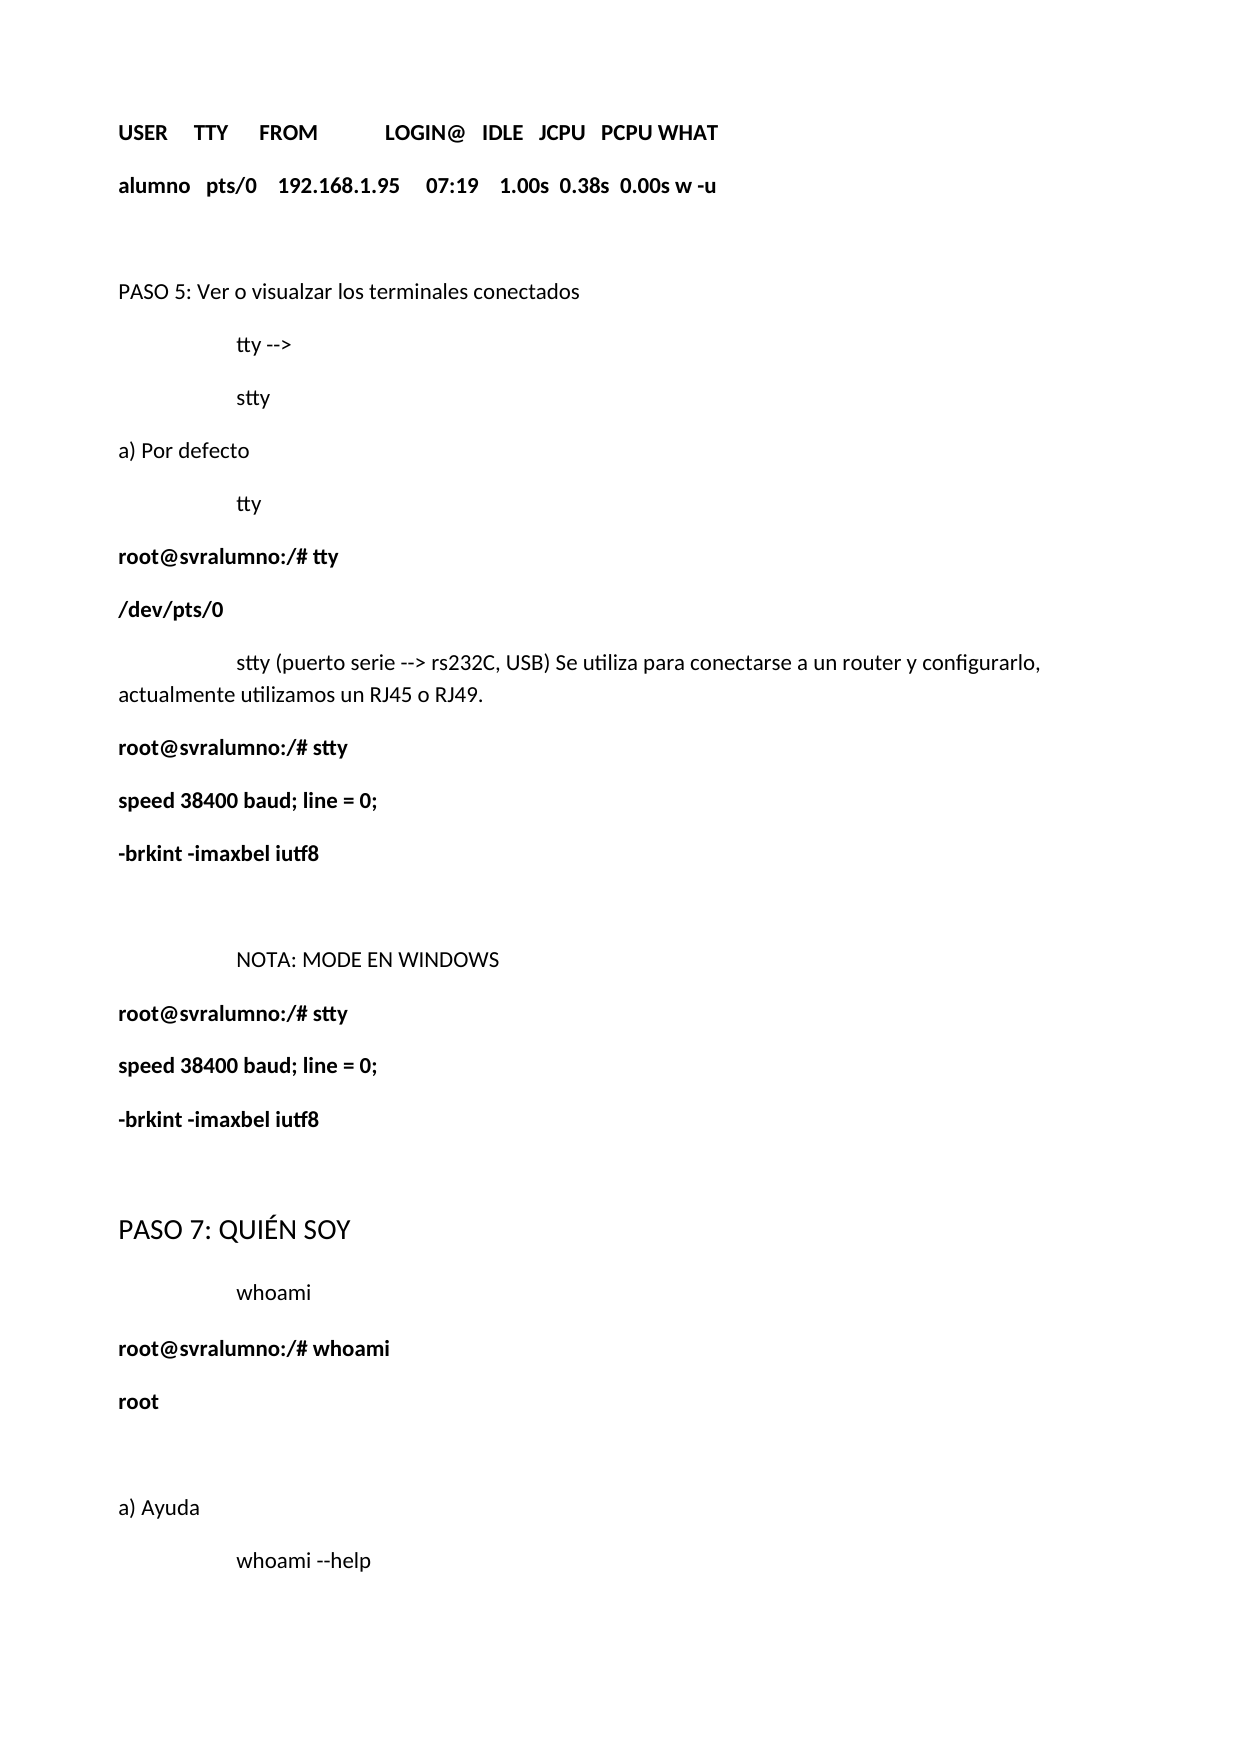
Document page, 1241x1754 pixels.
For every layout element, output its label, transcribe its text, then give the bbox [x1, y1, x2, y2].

text root@svralumno:/# stty [118, 733, 1122, 762]
text alumno pts/0 192.168.1.95 07:19 1.00s 0.38s 0.00s w -u [118, 171, 1122, 199]
text stty (puerto serie --> rs232C, USB) Se utiliza para conectarse a un router y configurarlo, actualmente utilizamos un RJ45 o RJ49. [118, 648, 1122, 708]
text whoami [118, 1272, 1122, 1308]
text root@svralumno:/# tty [118, 542, 1122, 570]
text root@svralumno:/# whoami [118, 1334, 1122, 1362]
text stty [118, 383, 1122, 411]
text USER TTY FROM LOGIN@ IDLE JCPU PCPU WHAT [118, 118, 1122, 146]
text root@svralumno:/# stty [118, 999, 1122, 1027]
text tty [118, 489, 1122, 517]
text tty --> [118, 330, 1122, 358]
text -brkint -imaxbel iutf8 [118, 839, 1122, 868]
text PASO 5: Ver o visualzar los terminales conectados [118, 277, 1122, 305]
text speed 38400 baud; line = 0; [118, 1052, 1122, 1080]
text /dev/pts/0 [118, 595, 1122, 623]
text -brkint -imaxbel iutf8 [118, 1105, 1122, 1133]
text root [118, 1387, 1122, 1415]
text whoami --help [118, 1546, 1122, 1574]
text a) Ayuda [118, 1493, 1122, 1521]
text a) Por defecto [118, 436, 1122, 464]
text NOTA: MODE EN WINDOWS [118, 946, 1122, 974]
text PASO 7: QUIÉN SOY [118, 1211, 1122, 1246]
text speed 38400 baud; line = 0; [118, 787, 1122, 814]
